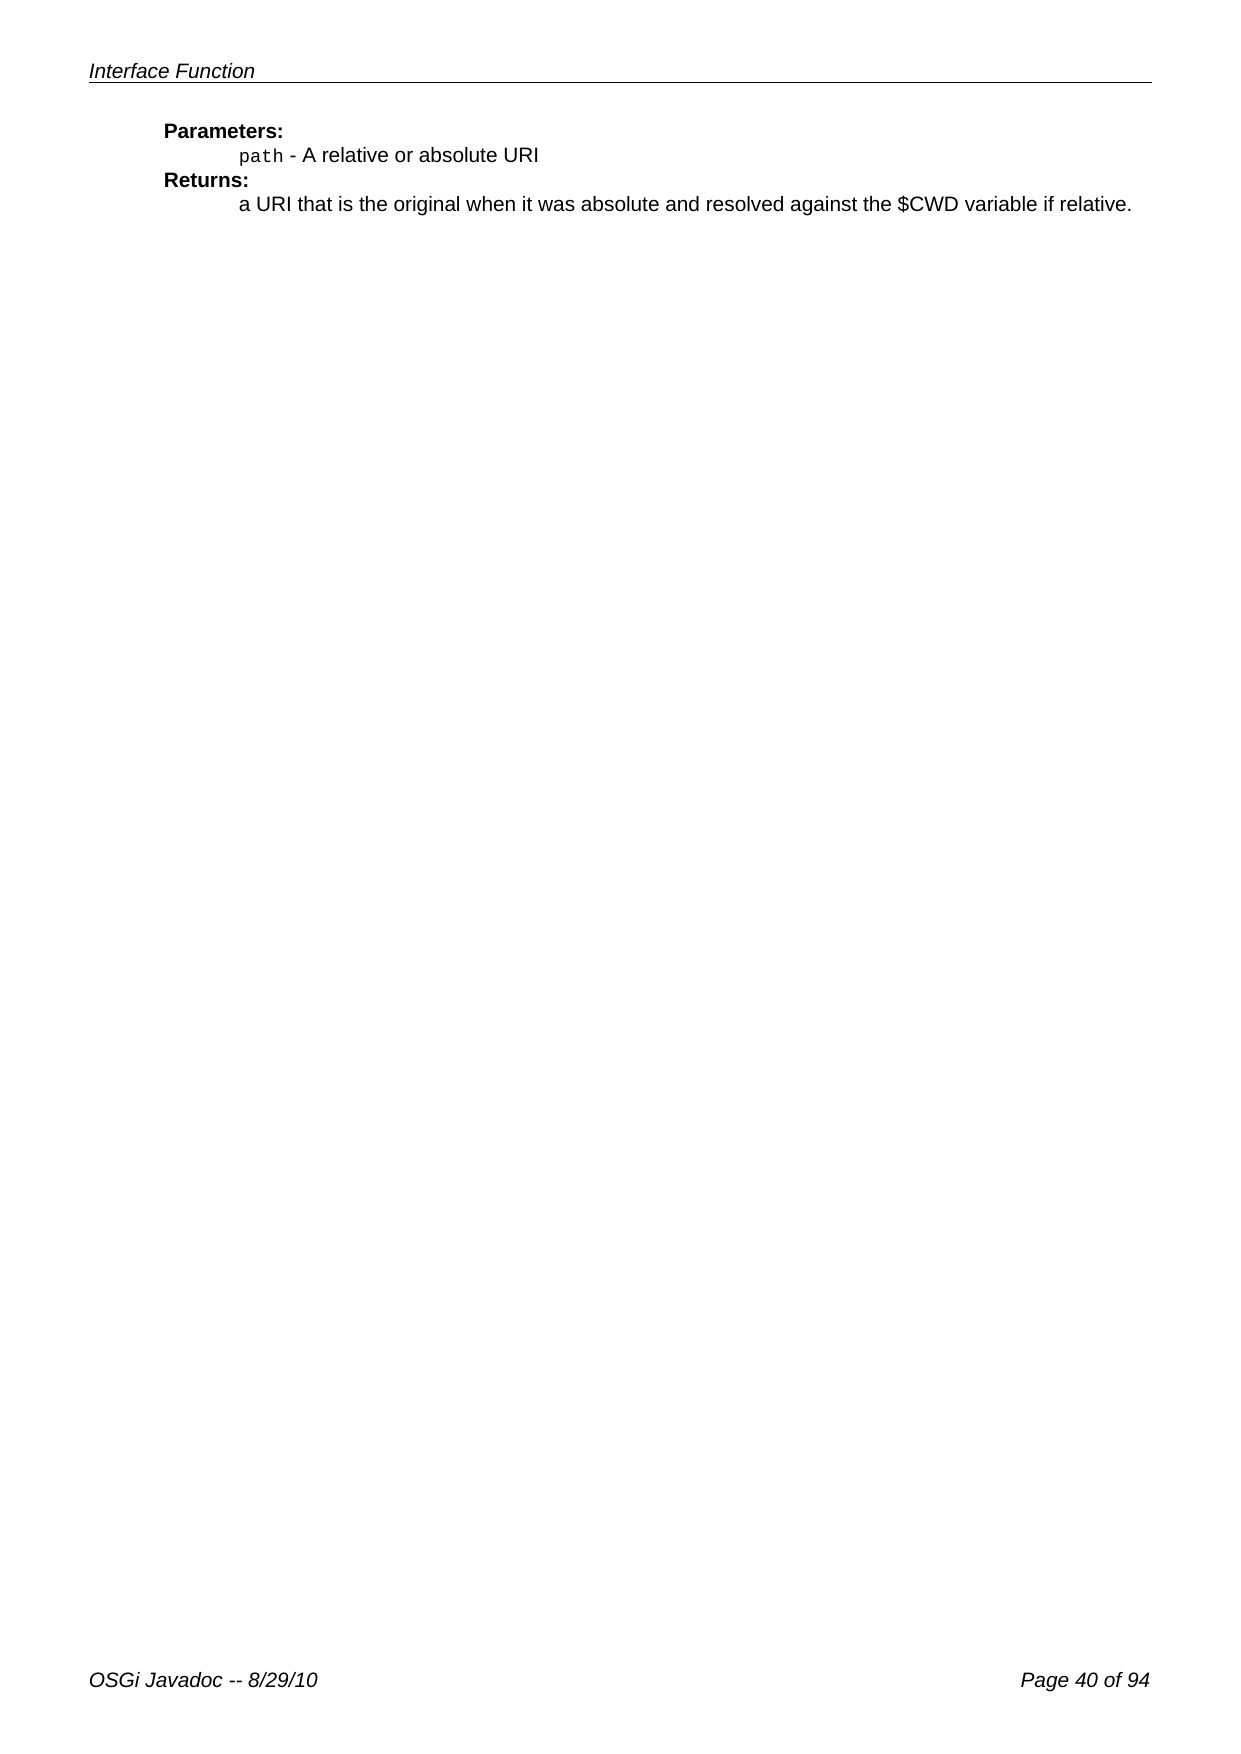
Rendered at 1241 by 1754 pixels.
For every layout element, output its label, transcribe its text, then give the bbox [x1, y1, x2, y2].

text a URI that is the original when it was absolute and resolved against the $CWD variable if relative. [238, 192, 1152, 216]
text Parameters: [163, 118, 1152, 142]
text path - A relative or absolute URI [238, 142, 1152, 168]
text Returns: [163, 168, 1152, 192]
